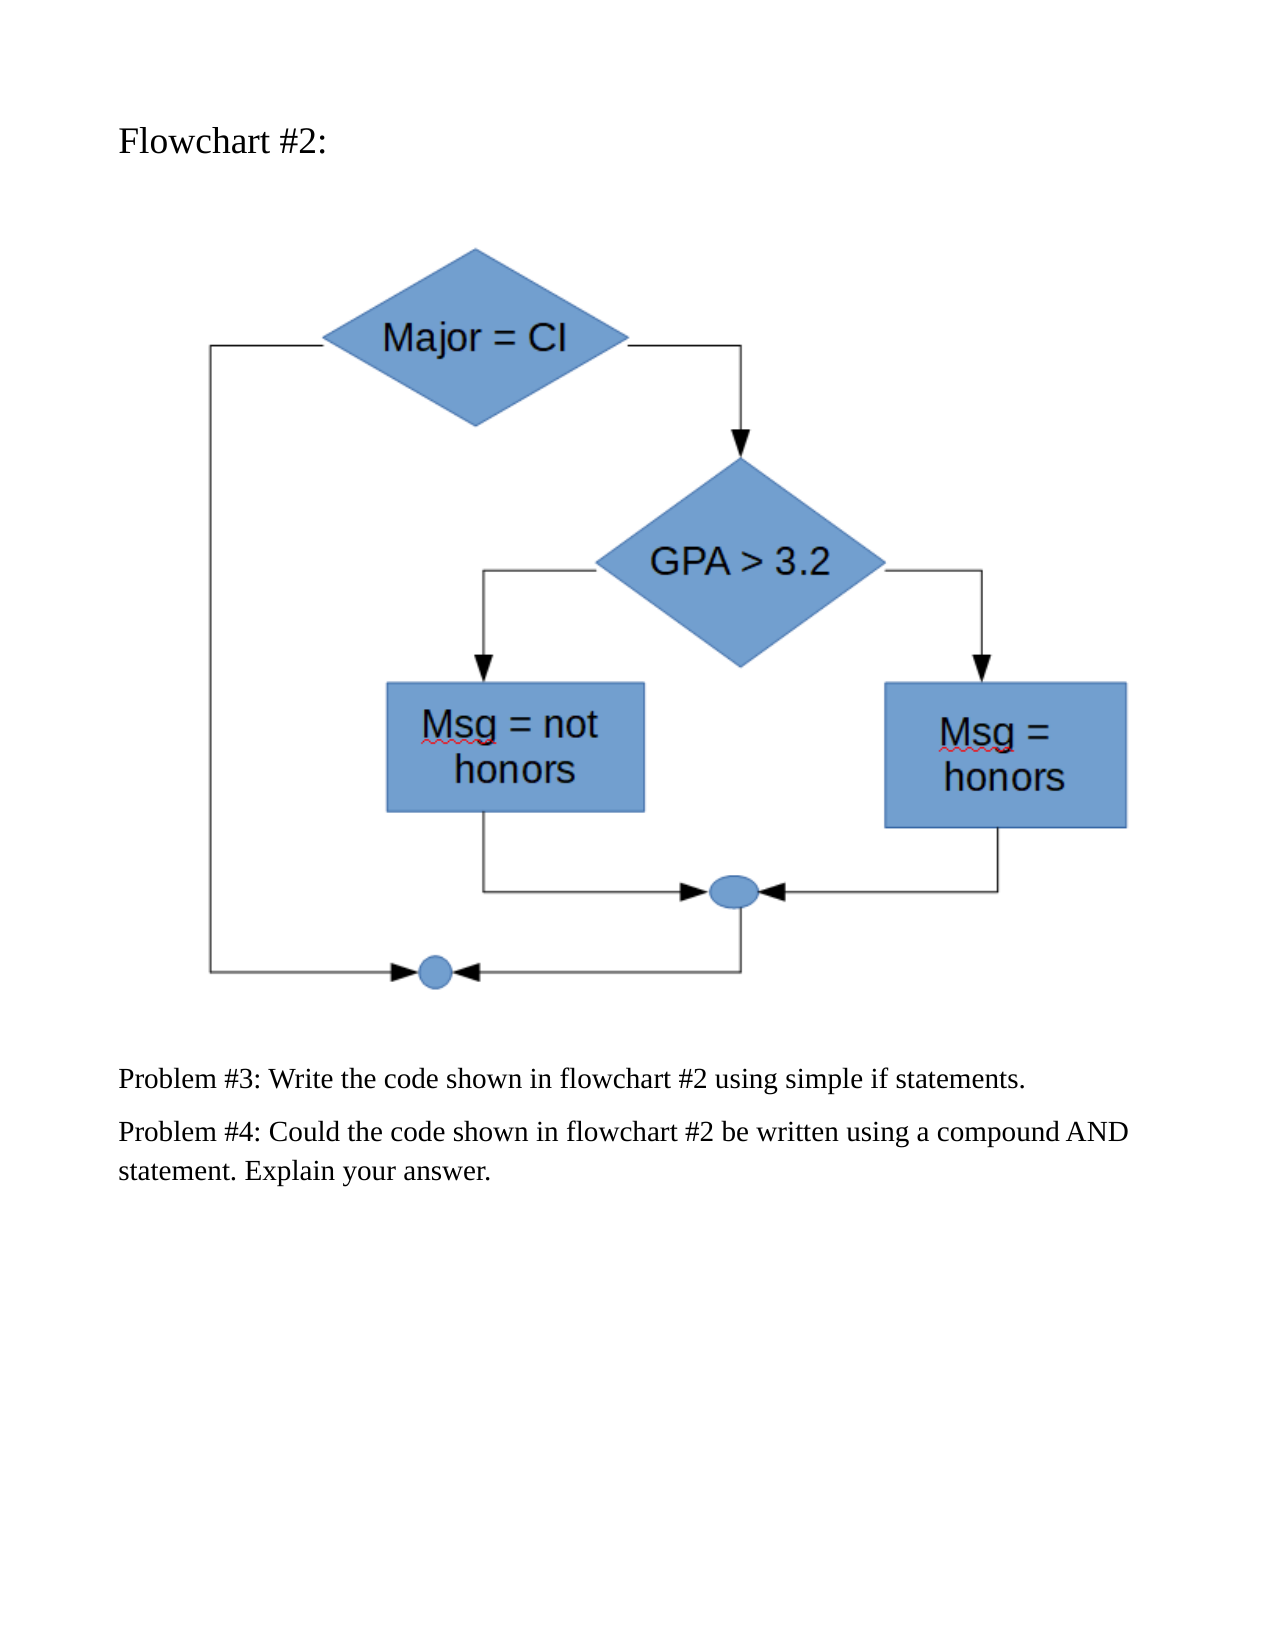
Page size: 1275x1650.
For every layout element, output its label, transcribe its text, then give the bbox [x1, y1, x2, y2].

text Problem #4: Could the code shown in flowchart #2 be written using a compound AND statement. Explain your answer. [118, 1114, 1157, 1187]
text Problem #3: Write the code shown in flowchart #2 using simple if statements. [118, 1061, 1157, 1095]
picture [118, 173, 1202, 1043]
subtitle Flowchart #2: [118, 118, 1157, 161]
